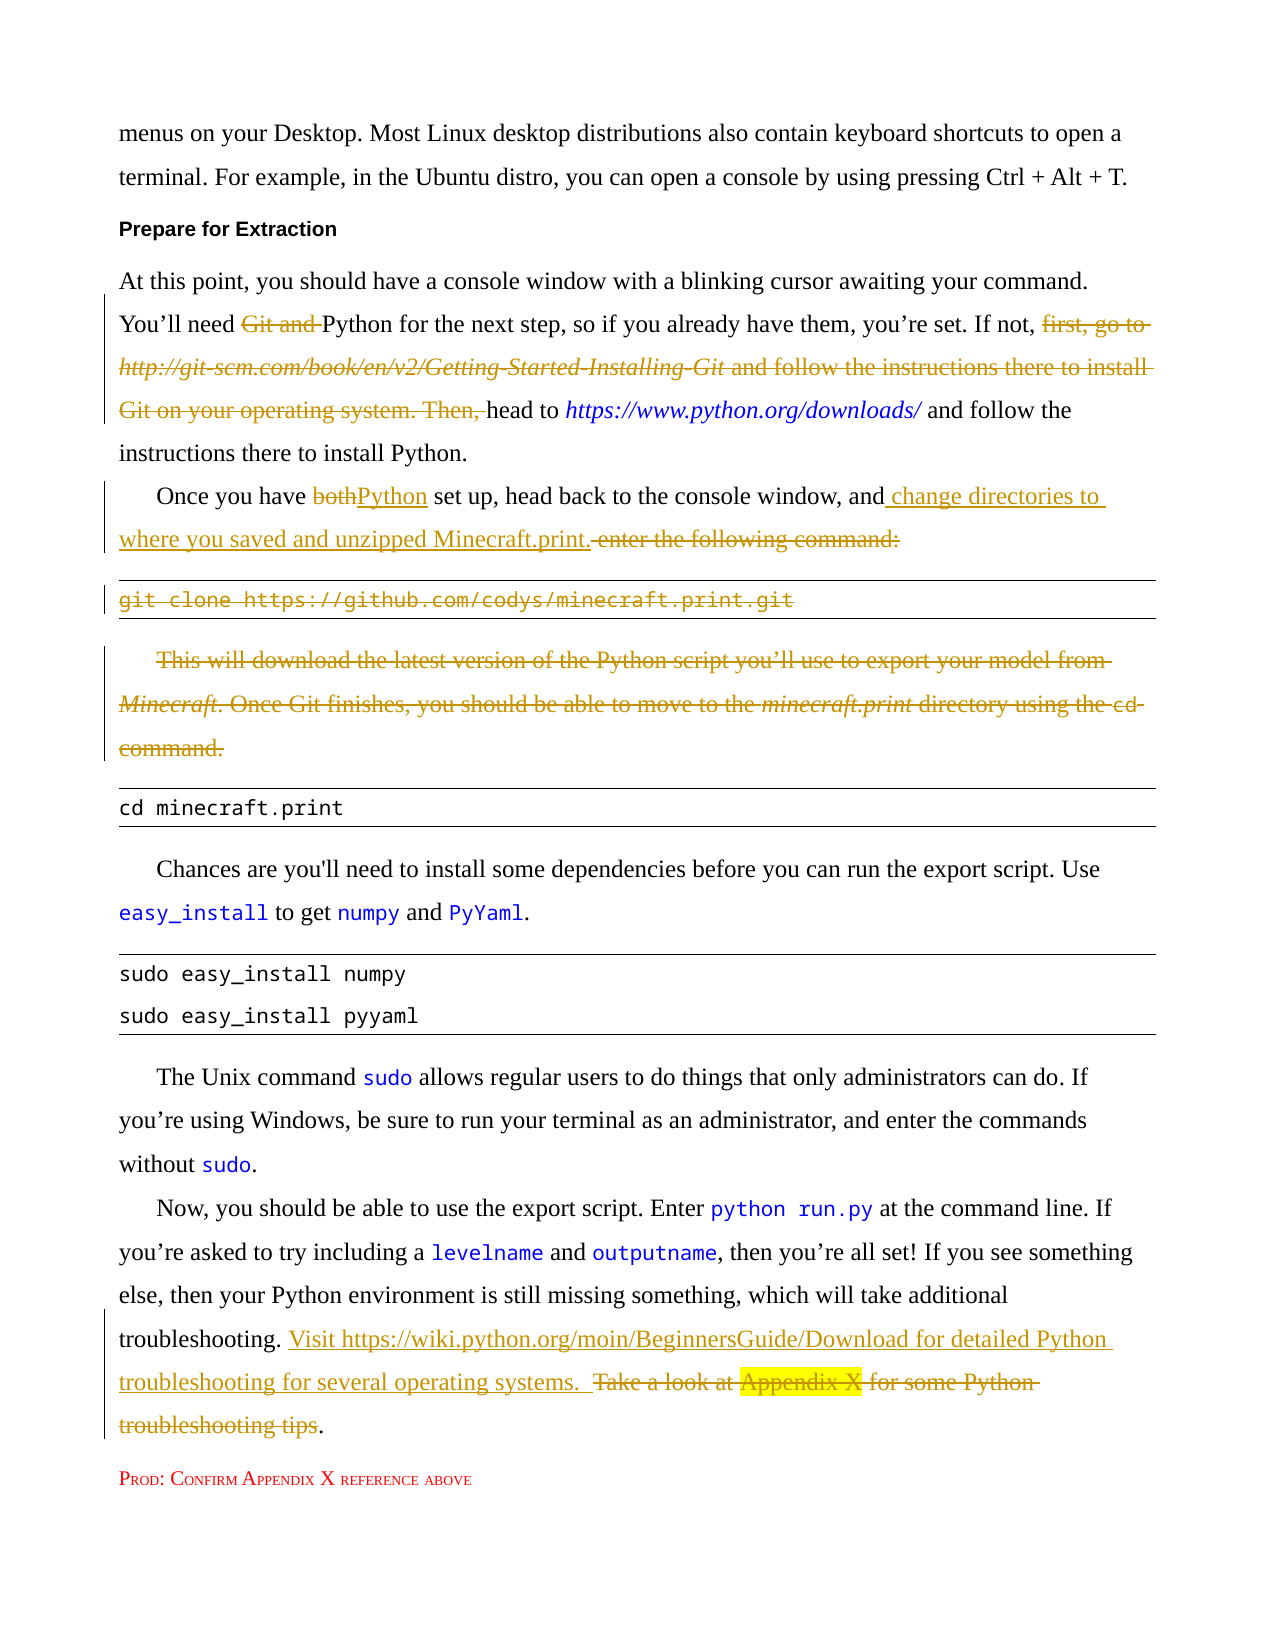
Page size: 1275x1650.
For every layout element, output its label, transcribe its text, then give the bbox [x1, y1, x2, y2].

text sudo easy_install pyyaml [118, 1001, 1156, 1035]
text Prod: Confirm Appendix X reference above [118, 1466, 1156, 1489]
text At this point, you should have a console window with a blinking cursor awaiting your command. You’ll need Python for the next step, so if you already have them, you’re set. If not, head to https://www.python.org/downloads/ and follow the instructions there to install Python. [118, 266, 1156, 467]
text Chances are you'll need to install some dependencies before you can run the export script. Use easy_install to get numpy and PyYaml. [118, 854, 1156, 926]
text sudo easy_install numpy [118, 955, 1156, 987]
text The Unix command sudo allows regular users to do things that only administrators can do. If you’re using Windows, be sure to run your terminal as an administrator, and enter the commands without sudo. [118, 1062, 1156, 1178]
text Prepare for Extraction [118, 217, 1156, 241]
text Now, you should be able to use the export script. Enter python run.py at the command line. If you’re asked to try including a levelname and outputname, then you’re all set! If you see something else, then your Python environment is still missing something, which will take additional troubleshooting. Visit https://wiki.python.org/moin/BeginnersGuide/Download for detailed Python troubleshooting for several operating systems. . [118, 1193, 1156, 1439]
text Once you have Python set up, head back to the console window, and change directories to where you saved and unzipped Minecraft.print. [118, 646, 1156, 761]
text Once you have Python set up, head back to the console window, and change directories to where you saved and unzipped Minecraft.print. [118, 481, 1156, 553]
text menus on your Desktop. Most Linux desktop distributions also contain keyboard shortcuts to open a terminal. For example, in the Ubuntu distro, you can open a console by using pressing Ctrl + Alt + T. [118, 118, 1156, 190]
text cd minecraft.print [118, 789, 1156, 827]
